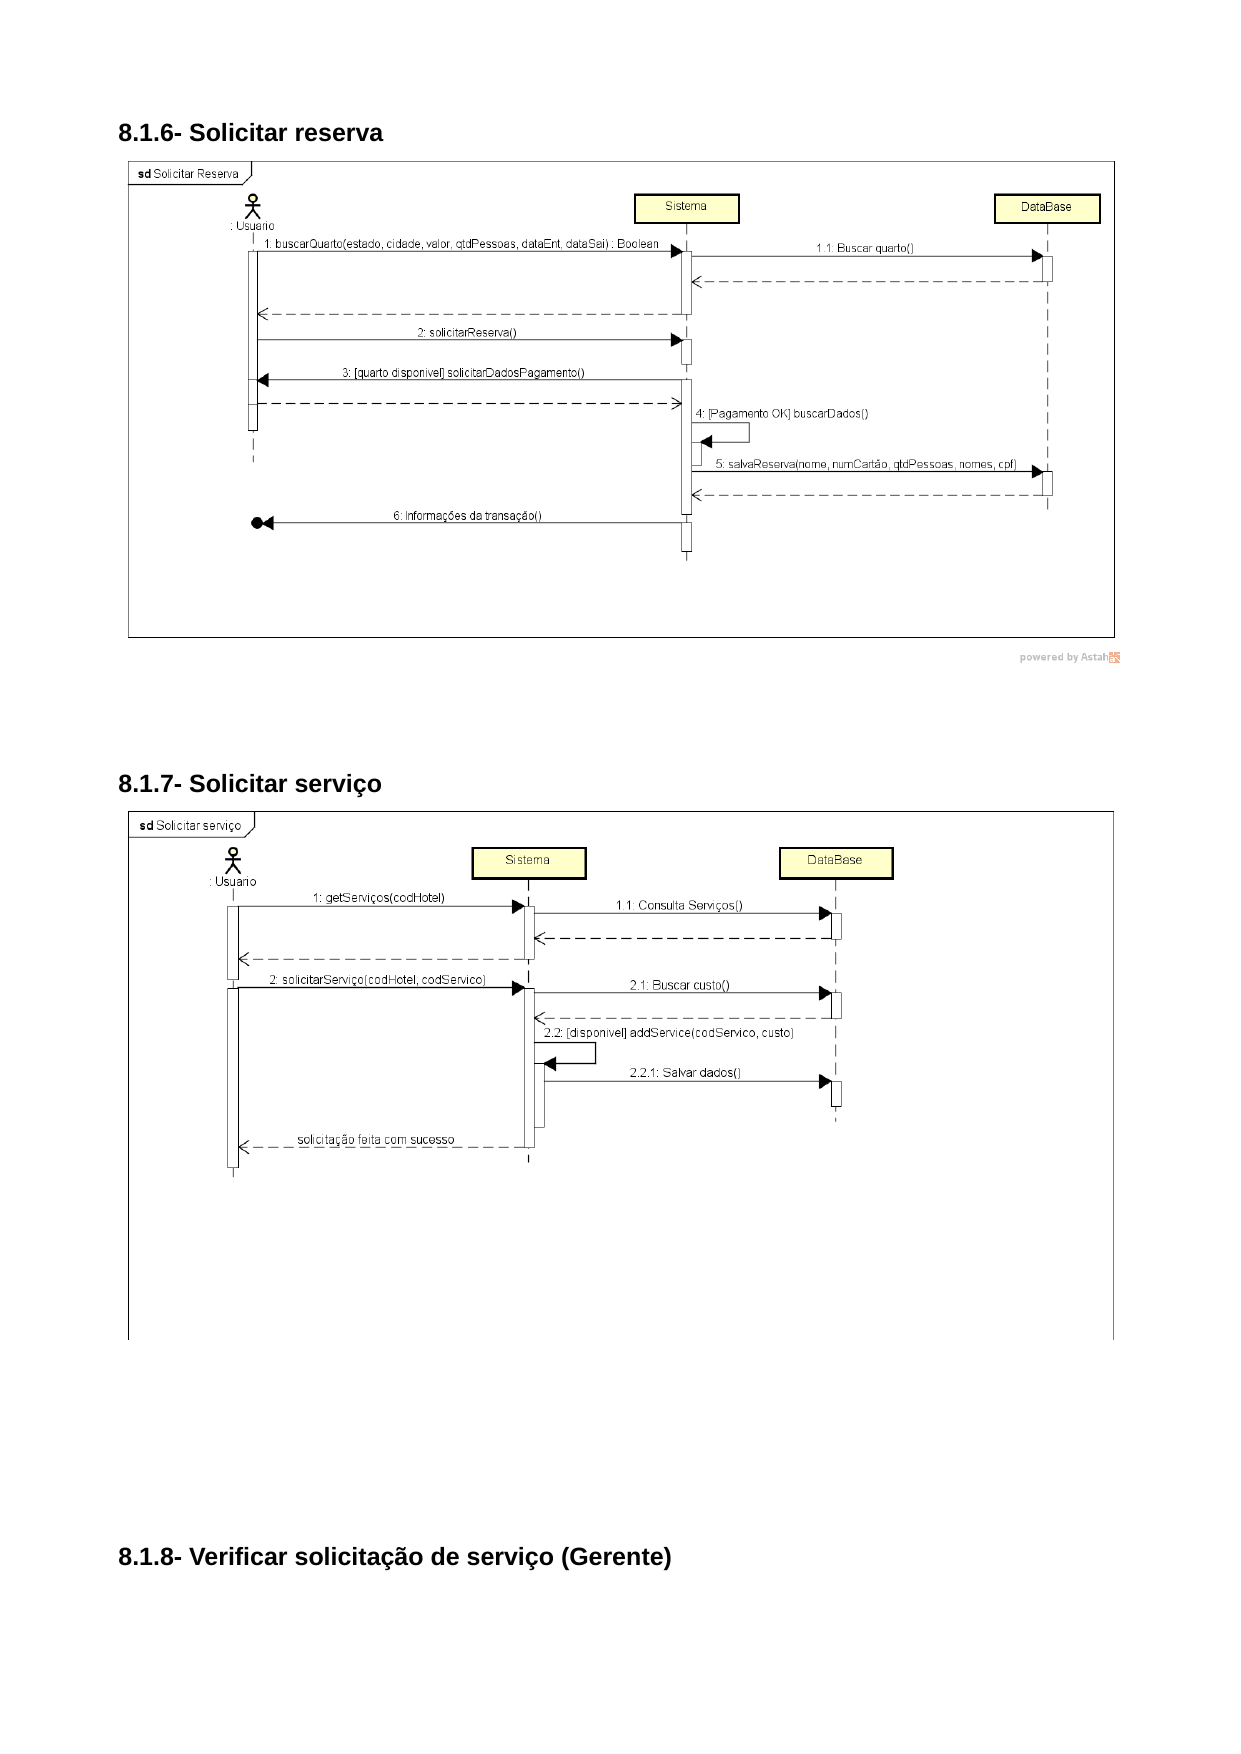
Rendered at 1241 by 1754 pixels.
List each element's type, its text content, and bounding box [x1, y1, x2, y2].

picture [118, 151, 1123, 666]
picture [118, 801, 1123, 1340]
text 8.1.7- Solicitar serviço [118, 768, 1122, 797]
text 8.1.6- Solicitar reserva [118, 118, 1122, 151]
text 8.1.8- Verificar solicitação de serviço (Gerente) [118, 1542, 1122, 1570]
